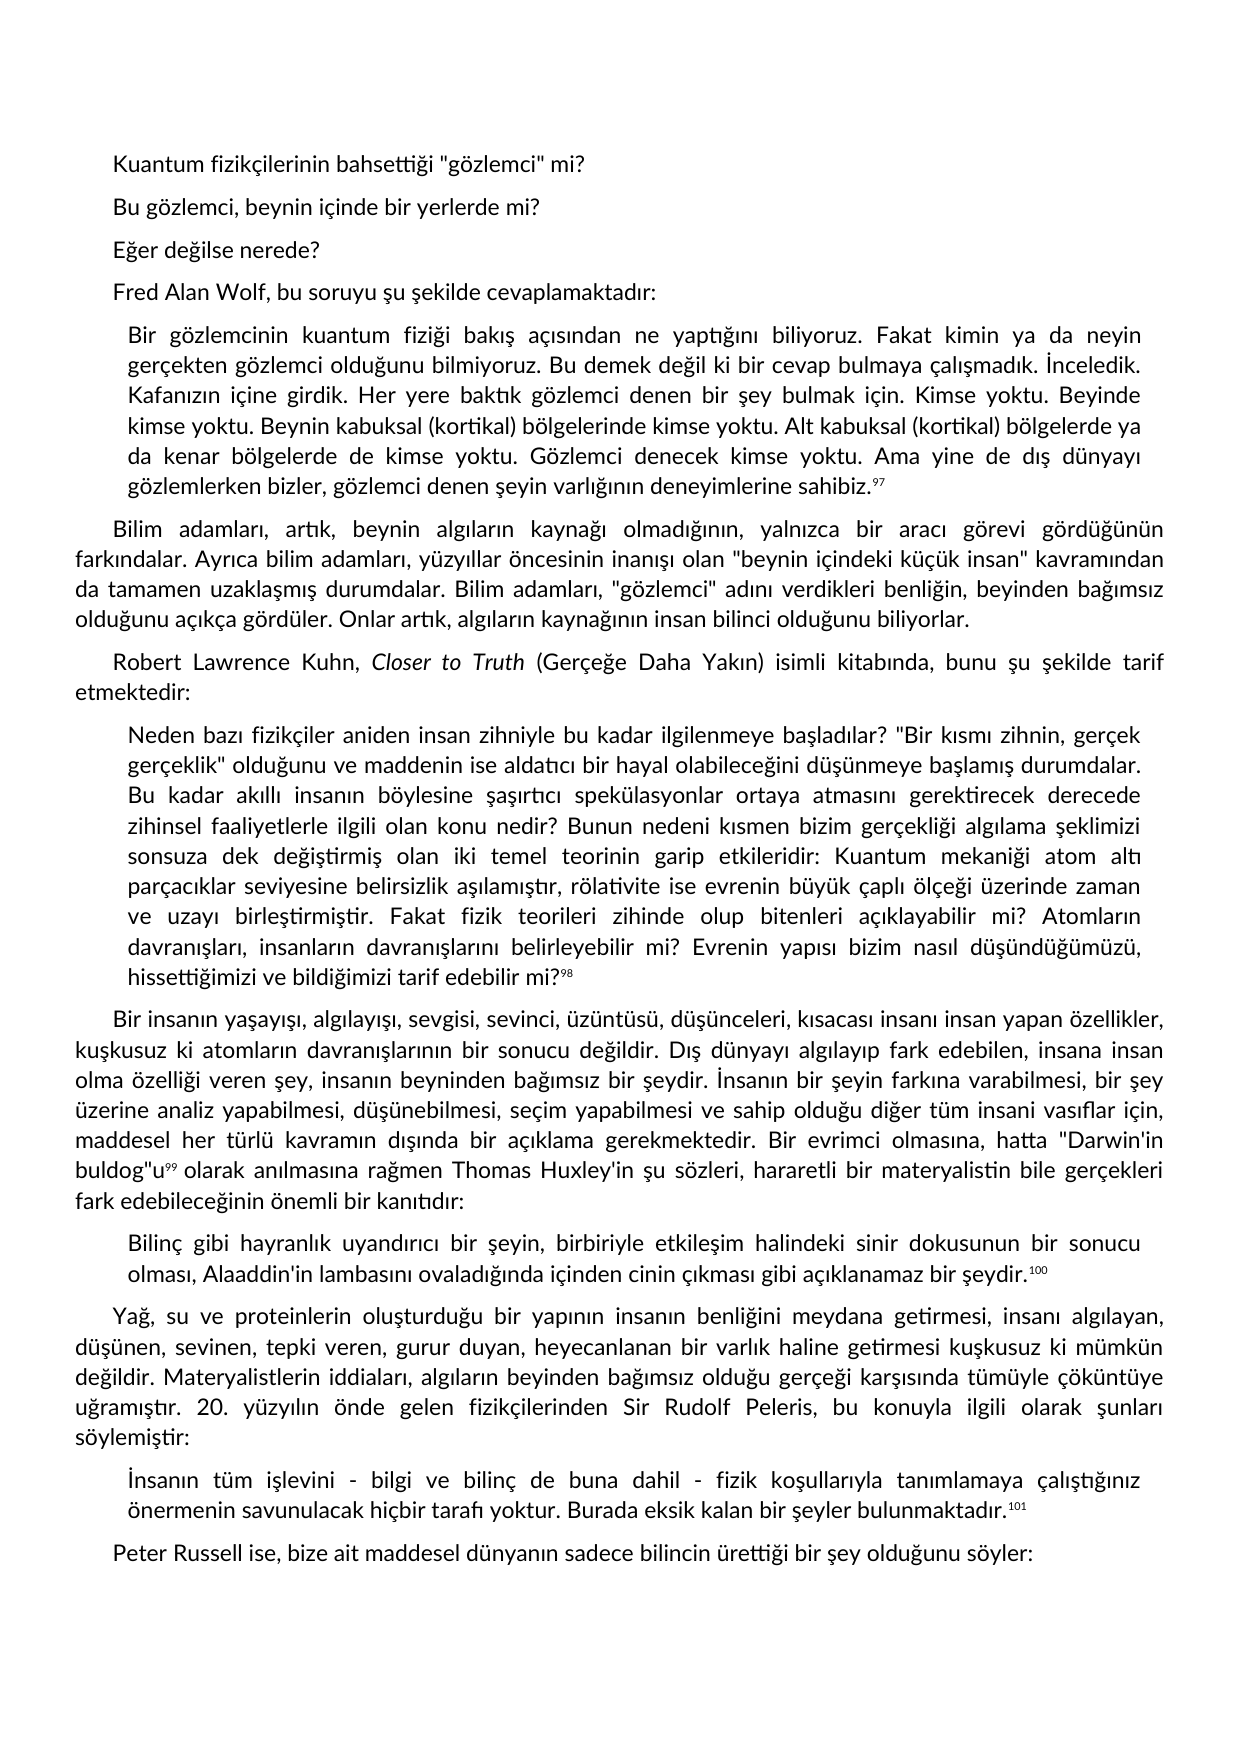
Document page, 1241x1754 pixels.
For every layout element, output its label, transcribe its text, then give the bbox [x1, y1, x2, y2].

text Eğer değilse nerede? [75, 235, 1165, 263]
text Fred Alan Wolf, bu soruyu şu şekilde cevaplamaktadır: [75, 278, 1165, 306]
text Bu gözlemci, beynin içinde bir yerlerde mi? [75, 193, 1165, 220]
text Neden bazı fizikçiler aniden insan zihniyle bu kadar ilgilenmeye başladılar? "Bir kısmı zihnin, gerçek gerçeklik" olduğunu ve maddenin ise aldatıcı bir hayal olabileceğini düşünmeye başlamış durumdalar. Bu kadar akıllı insanın böylesine şaşırtıcı spekülasyonlar ortaya atmasını gerektirecek derecede zihinsel faaliyetlerle ilgili olan konu nedir? Bunun nedeni kısmen bizim gerçekliği algılama şeklimizi sonsuza dek değiştirmiş olan iki temel teorinin garip etkileridir: Kuantum mekaniği atom altı parçacıklar seviyesine belirsizlik aşılamıştır, rölativite ise evrenin büyük çaplı ölçeği üzerinde zaman ve uzayı birleştirmiştir. Fakat fizik teorileri zihinde olup bitenleri açıklayabilir mi? Atomların davranışları, insanların davranışlarını belirleyebilir mi? Evrenin yapısı bizim nasıl düşündüğümüzü, hissettiğimizi ve bildiğimizi tarif edebilir mi?98 [127, 721, 1143, 990]
text Peter Russell ise, bize ait maddesel dünyanın sadece bilincin ürettiği bir şey olduğunu söyler: [75, 1538, 1165, 1566]
text Bilinç gibi hayranlık uyandırıcı bir şeyin, birbiriyle etkileşim halindeki sinir dokusunun bir sonucu olması, Alaaddin'in lambasını ovaladığında içinden cinin çıkması gibi açıklanamaz bir şeydir.100 [127, 1229, 1143, 1287]
text Robert Lawrence Kuhn, Closer to Truth (Gerçeğe Daha Yakın) isimli kitabında, bunu şu şekilde tarif etmektedir: [75, 648, 1165, 706]
text Yağ, su ve proteinlerin oluşturduğu bir yapının insanın benliğini meydana getirmesi, insanı algılayan, düşünen, sevinen, tepki veren, gurur duyan, heyecanlanan bir varlık haline getirmesi kuşkusuz ki mümkün değildir. Materyalistlerin iddiaları, algıların beyinden bağımsız olduğu gerçeği karşısında tümüyle çöküntüye uğramıştır. 20. yüzyılın önde gelen fizikçilerinden Sir Rudolf Peleris, bu konuyla ilgili olarak şunları söylemiştir: [75, 1302, 1165, 1450]
text Bir insanın yaşayışı, algılayışı, sevgisi, sevinci, üzüntüsü, düşünceleri, kısacası insanı insan yapan özellikler, kuşkusuz ki atomların davranışlarının bir sonucu değildir. Dış dünyayı algılayıp fark edebilen, insana insan olma özelliği veren şey, insanın beyninden bağımsız bir şeydir. İnsanın bir şeyin farkına varabilmesi, bir şey üzerine analiz yapabilmesi, düşünebilmesi, seçim yapabilmesi ve sahip olduğu diğer tüm insani vasıflar için, maddesel her türlü kavramın dışında bir açıklama gerekmektedir. Bir evrimci olmasına, hatta "Darwin'in buldog"u99 olarak anılmasına rağmen Thomas Huxley'in şu sözleri, hararetli bir materyalistin bile gerçekleri fark edebileceğinin önemli bir kanıtıdır: [75, 1005, 1165, 1214]
text İnsanın tüm işlevini - bilgi ve bilinç de buna dahil - fizik koşullarıyla tanımlamaya çalıştığınız önermenin savunulacak hiçbir tarafı yoktur. Burada eksik kalan bir şeyler bulunmaktadır.101 [127, 1466, 1143, 1523]
text Kuantum fizikçilerinin bahsettiği "gözlemci" mi? [75, 150, 1165, 177]
text Bir gözlemcinin kuantum fiziği bakış açısından ne yaptığını biliyoruz. Fakat kimin ya da neyin gerçekten gözlemci olduğunu bilmiyoruz. Bu demek değil ki bir cevap bulmaya çalışmadık. İnceledik. Kafanızın içine girdik. Her yere baktık gözlemci denen bir şey bulmak için. Kimse yoktu. Beyinde kimse yoktu. Beynin kabuksal (kortikal) bölgelerinde kimse yoktu. Alt kabuksal (kortikal) bölgelerde ya da kenar bölgelerde de kimse yoktu. Gözlemci denecek kimse yoktu. Ama yine de dış dünyayı gözlemlerken bizler, gözlemci denen şeyin varlığının deneyimlerine sahibiz.97 [127, 321, 1143, 499]
text Bilim adamları, artık, beynin algıların kaynağı olmadığının, yalnızca bir aracı görevi gördüğünün farkındalar. Ayrıca bilim adamları, yüzyıllar öncesinin inanışı olan "beynin içindeki küçük insan" kavramından da tamamen uzaklaşmış durumdalar. Bilim adamları, "gözlemci" adını verdikleri benliğin, beyinden bağımsız olduğunu açıkça gördüler. Onlar artık, algıların kaynağının insan bilinci olduğunu biliyorlar. [75, 514, 1165, 633]
